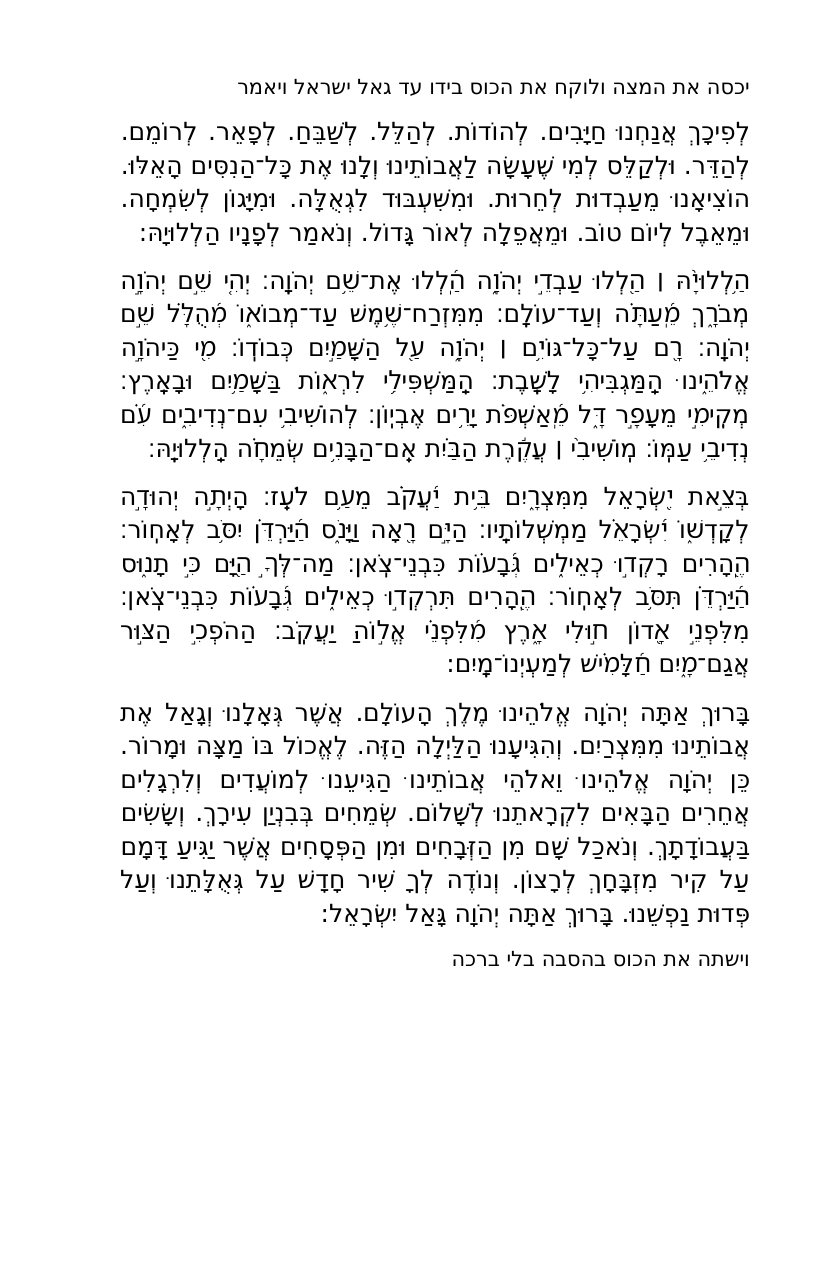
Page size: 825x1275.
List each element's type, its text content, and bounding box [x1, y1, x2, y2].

text בְּצֵ֣את יִ֭שְׂרָאֵל מִמִּצְרָ֑יִם בֵּ֥ית יַ֝עֲקֹ֗ב מֵעַ֥ם לֹעֵֽז׃ הָיְתָ֣ה יְהוּדָ֣ה לְקָדְשׁ֑וֹ יִ֝שְׂרָאֵ֗ל מַמְשְׁלוֹתָֽיו׃ הַיָּ֣ם רָ֭אָה וַיָּנֹ֑ס הַ֝יַּרְדֵּ֗ן יִסֹּ֥ב לְאָחֽוֹר׃ הֶֽ֭הָרִים רָקְד֣וּ כְאֵילִ֑ים גְּ֝בָע֗וֹת כִּבְנֵי־צֹֽאן׃ מַה־לְּךָ֣ הַ֭יָּם כִּ֣י תָנ֑וּס הַ֝יַּרְדֵּ֗ן תִּסֹּ֥ב לְאָחֽוֹר׃ הֶֽ֭הָרִים תִּרְקְד֣וּ כְאֵילִ֑ים גְּ֝בָע֗וֹת כִּבְנֵי־צֹֽאן׃ מִלִּפְנֵ֣י אָ֭דוֹן ח֣וּלִי אָ֑רֶץ מִ֝לִּפְנֵ֗י אֱל֣וֹהַּ יַעֲקֹֽב׃ הַהֹפְכִ֣י הַצּ֣וּר אֲגַם־מָ֑יִם חַ֝לָּמִ֗ישׁ לְמַעְיְנוֹ־מָֽיִם: [120, 482, 750, 679]
text לְפִיכָךְ אֲנַחְנוּ חַיָּבִים. לְהוֹדוֹת. לְהַלֵּל. לְשַׁבֵּחַ. לְפָאֵר. לְרוֹמֵם. לְהַדֵּר. וּלְקַלֵּס לְמִי שֶׁעָשָׂה לַאֲבוֹתֵינוּ וְלָנוּ אֶת כָּל־הַנִסִּים הָאֵלּוּ. הוֹצִיאָנוּ מֵעַבְדוּת לְחֵרוּת. וּמִשִּׁעְבּוּד לִגְאֻלָּה. וּמִיָּגוֹן לְשִׂמְחָה. וּמֵאֵבֶל לְיוֹם טוֹב. וּמֵאֲפֵלָה לְאוֹר גָּדוֹל. וְנֹאמַר לְפָנָיו הַלְלוּיָהּ: [120, 117, 750, 247]
text בָּרוּךְ אַתָּה יְהֹוָה אֱלֹהֵינוּ מֶלֶךְ הָעוֹלָם. אֲשֶׁר גְּאָלָנוּ וְגָאַל אֶת אֲבוֹתֵינוּ מִמִּצְרַיִם. וְהִגִּיעָנוּ הַלַּיְלָה הַזֶּה. לֶאֱכוֹל בּוֹ מַצָּה וּמָרוֹר. כֵּן יְהֹוָה אֱלֹהֵינוּ וֵאלֹהֵי אֲבוֹתֵינוּ הַגִּיעֵנוּ לְמוֹעֲדִים וְלִרְגָלִים אֲחֵרִים הַבָּאִים לִקְרָאתֵנוּ לְשָׁלוֹם. שְׂמֵחִים בְּבִנְיַן עִירָךְ. וְשָׂשִׂים בַּעֲבוֹדָתָךְ. וְנֹאכַל שָׁם מִן הַזְּבָחִים וּמִן הַפְּסָחִים אֲשֶׁר יַגִּיעַ דָּמָם עַל קִיר מִזְבָּחָךְ לְרָצוֹן. וְנוֹדֶה לְךָ שִׁיר חָדָשׁ עַל גְּאֻלָּתֵנוּ וְעַל פְּדוּת נַפְשֵׁנוּ. בָּרוּךְ אַתָּה יְהֹוָה גָּאַל יִשְׂרָאֵל: [120, 698, 750, 928]
text הַ֥לְלוּיָ֨הּ ׀ הַ֭לְלוּ עַבְדֵ֣י יְהֹוָ֑ה הַֽ֝לְלוּ אֶת־שֵׁ֥ם יְהֹוָֽה׃ יְהִ֤י שֵׁ֣ם יְהֹוָ֣ה מְבֹרָ֑ךְ מֵֽ֝עַתָּ֗ה וְעַד־עוֹלָֽם׃ מִמִּזְרַח־שֶׁ֥מֶשׁ עַד־מְבוֹא֑וֹ מְ֝הֻלָּ֗ל שֵׁ֣ם יְהֹוָֽה׃ רָ֖ם עַל־כָּל־גּוֹיִ֥ם ׀ יְהֹוָ֑ה עַ֖ל הַשָּׁמַ֣יִם כְּבוֹדֽוֹ׃ מִ֭י כַּיהֹוָ֣ה אֱלֹהֵ֑ינוּ הַֽמַּגְבִּיהִ֥י לָשָֽׁבֶת׃ הַֽמַּשְׁפִּילִ֥י לִרְא֑וֹת בַּשָּׁמַ֥יִם וּבָאָֽרֶץ׃ מְקִֽימִ֣י מֵעָפָ֣ר דָּ֑ל מֵֽ֝אַשְׁפֹּ֗ת יָרִ֥ים אֶבְיֽוֹן׃ לְהוֹשִׁיבִ֥י עִם־נְדִיבִ֑ים עִ֝֗ם נְדִיבֵ֥י עַמּֽוֹ׃ מֽוֹשִׁיבִ֨י ׀ עֲקֶ֬רֶת הַבַּ֗יִת אֵֽם־הַבָּנִ֥ים שְׂמֵחָ֗ה הַֽלְלוּיָֽהּ׃ [120, 266, 750, 463]
text וישתה את הכוס בהסבה בלי ברכה [120, 947, 750, 971]
text יכסה את המצה ולוקח את הכוס בידו עד גאל ישראל ויאמר [120, 75, 750, 99]
